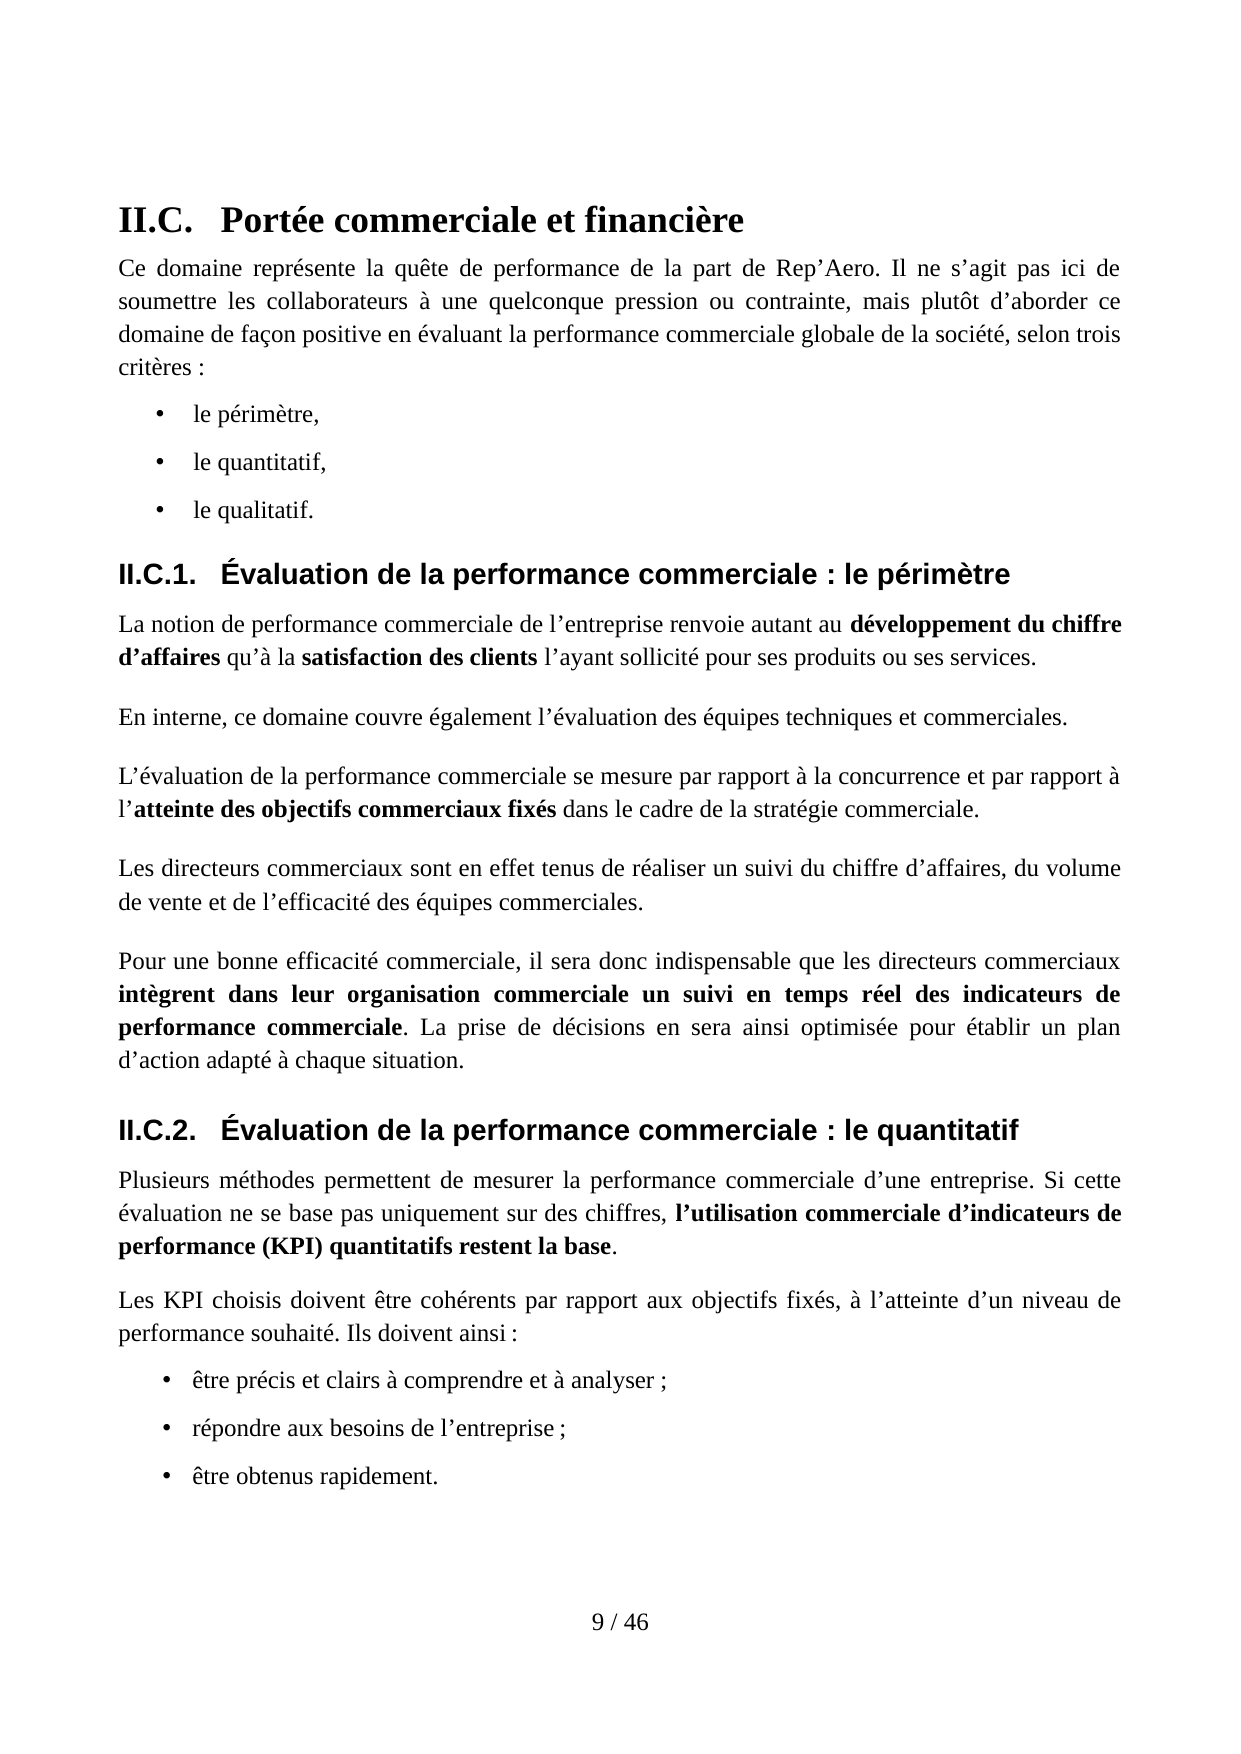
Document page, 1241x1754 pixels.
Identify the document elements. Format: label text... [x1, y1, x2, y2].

text La notion de performance commerciale de l’entreprise renvoie autant au développement du chiffre d’affaires qu’à la satisfaction des clients l’ayant sollicité pour ses produits ou ses services. [118, 609, 1122, 671]
list répondre aux besoins de l’entreprise ; [162, 1413, 1122, 1442]
text Pour une bonne efficacité commerciale, il sera donc indispensable que les directeurs commerciaux intègrent dans leur organisation commerciale un suivi en temps réel des indicateurs de performance commerciale. La prise de décisions en sera ainsi optimisée pour établir un plan d’action adapté à chaque situation. [118, 946, 1122, 1074]
subtitle Portée commerciale et financière [118, 197, 1122, 240]
text Ce domaine représente la quête de performance de la part de Rep’Aero. Il ne s’agit pas ici de soumettre les collaborateurs à une quelconque pression ou contrainte, mais plutôt d’aborder ce domaine de façon positive en évaluant la performance commerciale globale de la société, selon trois critères : [118, 253, 1122, 381]
list le périmètre, [156, 399, 1122, 428]
text Les KPI choisis doivent être cohérents par rapport aux objectifs fixés, à l’atteinte d’un niveau de performance souhaité. Ils doivent ainsi : [118, 1285, 1122, 1347]
list être obtenus rapidement. [162, 1461, 1122, 1489]
text Les directeurs commerciaux sont en effet tenus de réaliser un suivi du chiffre d’affaires, du volume de vente et de l’efficacité des équipes commerciales. [118, 853, 1122, 915]
list le quantitatif, [156, 447, 1122, 476]
subtitle Évaluation de la performance commerciale : le quantitatif [118, 1113, 1122, 1147]
text Plusieurs méthodes permettent de mesurer la performance commerciale d’une entreprise. Si cette évaluation ne se base pas uniquement sur des chiffres, l’utilisation commerciale d’indicateurs de performance (KPI) quantitatifs restent la base. [118, 1165, 1122, 1260]
list le qualitatif. [156, 495, 1122, 523]
list être précis et clairs à comprendre et à analyser ; [162, 1366, 1122, 1394]
text En interne, ce domaine couvre également l’évaluation des équipes techniques et commerciales. [118, 702, 1122, 730]
text L’évaluation de la performance commerciale se mesure par rapport à la concurrence et par rapport à l’atteinte des objectifs commerciaux fixés dans le cadre de la stratégie commerciale. [118, 761, 1122, 823]
subtitle Évaluation de la performance commerciale : le périmètre [118, 557, 1122, 591]
